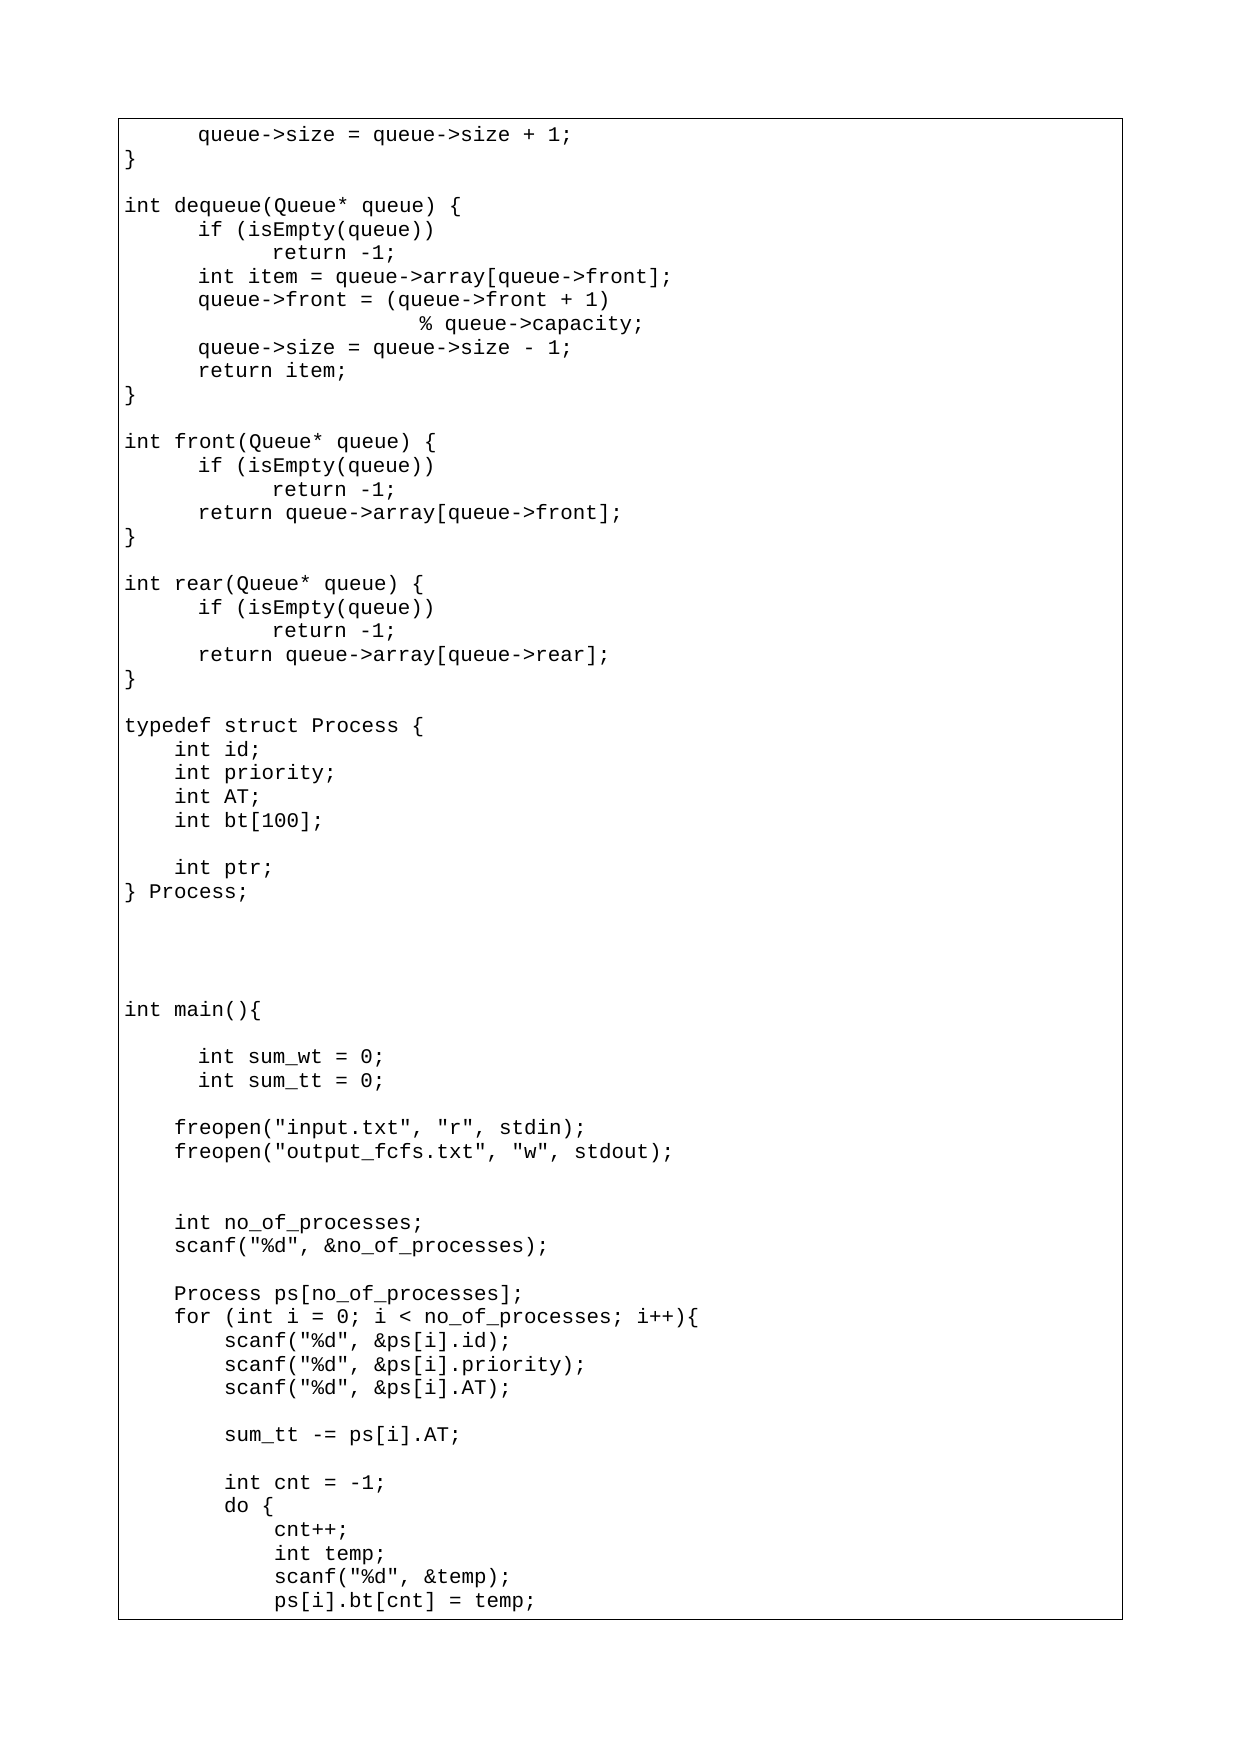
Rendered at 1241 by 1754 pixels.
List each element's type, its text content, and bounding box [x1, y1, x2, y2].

table_cell queue->size = queue->size + 1; } int dequeue(Queue* queue) { if (isEmpty(queue)) return -1; int item = queue->array[queue->front]; queue->front = (queue->front + 1) % queue->capacity; queue->size = queue->size - 1; return item; } int front(Queue* queue) { if (isEmpty(queue)) return -1; return queue->array[queue->front]; } int rear(Queue* queue) { if (isEmpty(queue)) return -1; return queue->array[queue->rear]; } typedef struct Process { int id; int priority; int AT; int bt[100]; int ptr; } Process; int main(){ int sum_wt = 0; int sum_tt = 0; freopen("input.txt", "r", stdin); freopen("output_fcfs.txt", "w", stdout); int no_of_processes; scanf("%d", &no_of_processes); Process ps[no_of_processes]; for (int i = 0; i < no_of_processes; i++){ scanf("%d", &ps[i].id); scanf("%d", &ps[i].priority); scanf("%d", &ps[i].AT); sum_tt -= ps[i].AT; int cnt = -1; do { cnt++; int temp; scanf("%d", &temp); ps[i].bt[cnt] = temp; [119, 119, 1122, 1619]
